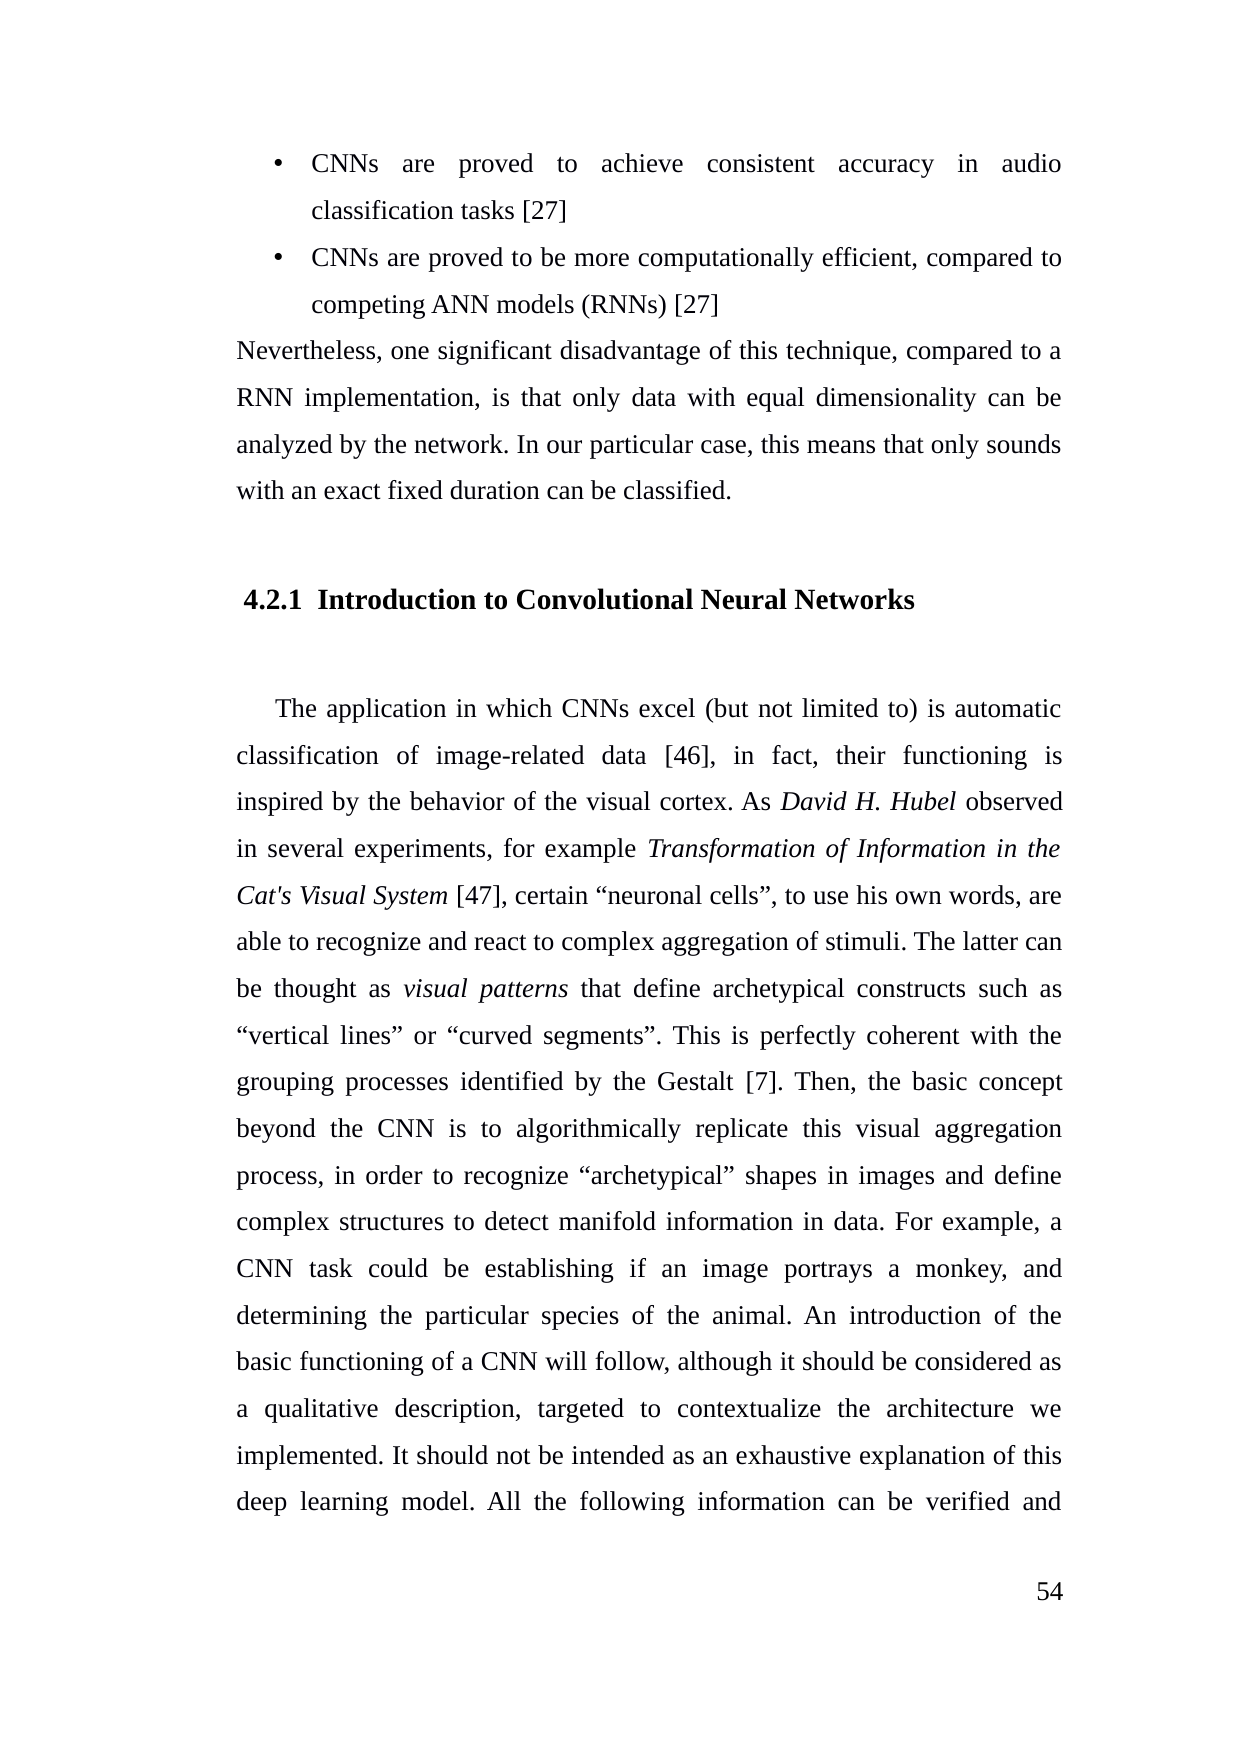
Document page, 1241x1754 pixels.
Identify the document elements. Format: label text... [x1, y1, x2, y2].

text Nevertheless, one significant disadvantage of this technique, compared to a RNN implementation, is that only data with equal dimensionality can be analyzed by the network. In our particular case, this means that only sounds with an exact fixed duration can be classified. [236, 334, 1063, 506]
list CNNs are proved to achieve consistent accuracy in audio classification tasks [27] [274, 148, 1063, 226]
subtitle Introduction to Convolutional Neural Networks [236, 582, 1063, 616]
text The application in which CNNs excel (but not limited to) is automatic classification of image-related data [46], in fact, their functioning is inspired by the behavior of the visual cortex. As David H. Hubel observed in several experiments, for example Transformation of Information in the Cat's Visual System [47], certain “neuronal cells”, to use his own words, are able to recognize and react to complex aggregation of stimuli. The latter can be thought as visual patterns that define archetypical constructs such as “vertical lines” or “curved segments”. This is perfectly coherent with the grouping processes identified by the Gestalt [7]. Then, the basic concept beyond the CNN is to algorithmically replicate this visual aggregation process, in order to recognize “archetypical” shapes in images and define complex structures to detect manifold information in data. For example, a CNN task could be establishing if an image portrays a monkey, and determining the particular species of the animal. An introduction of the basic functioning of a CNN will follow, although it should be considered as a qualitative description, targeted to contextualize the architecture we implemented. It should not be intended as an exhaustive explanation of this deep learning model. All the following information can be verified and [236, 692, 1063, 1517]
list CNNs are proved to be more computationally efficient, compared to competing ANN models (RNNs) [27] [274, 241, 1063, 319]
